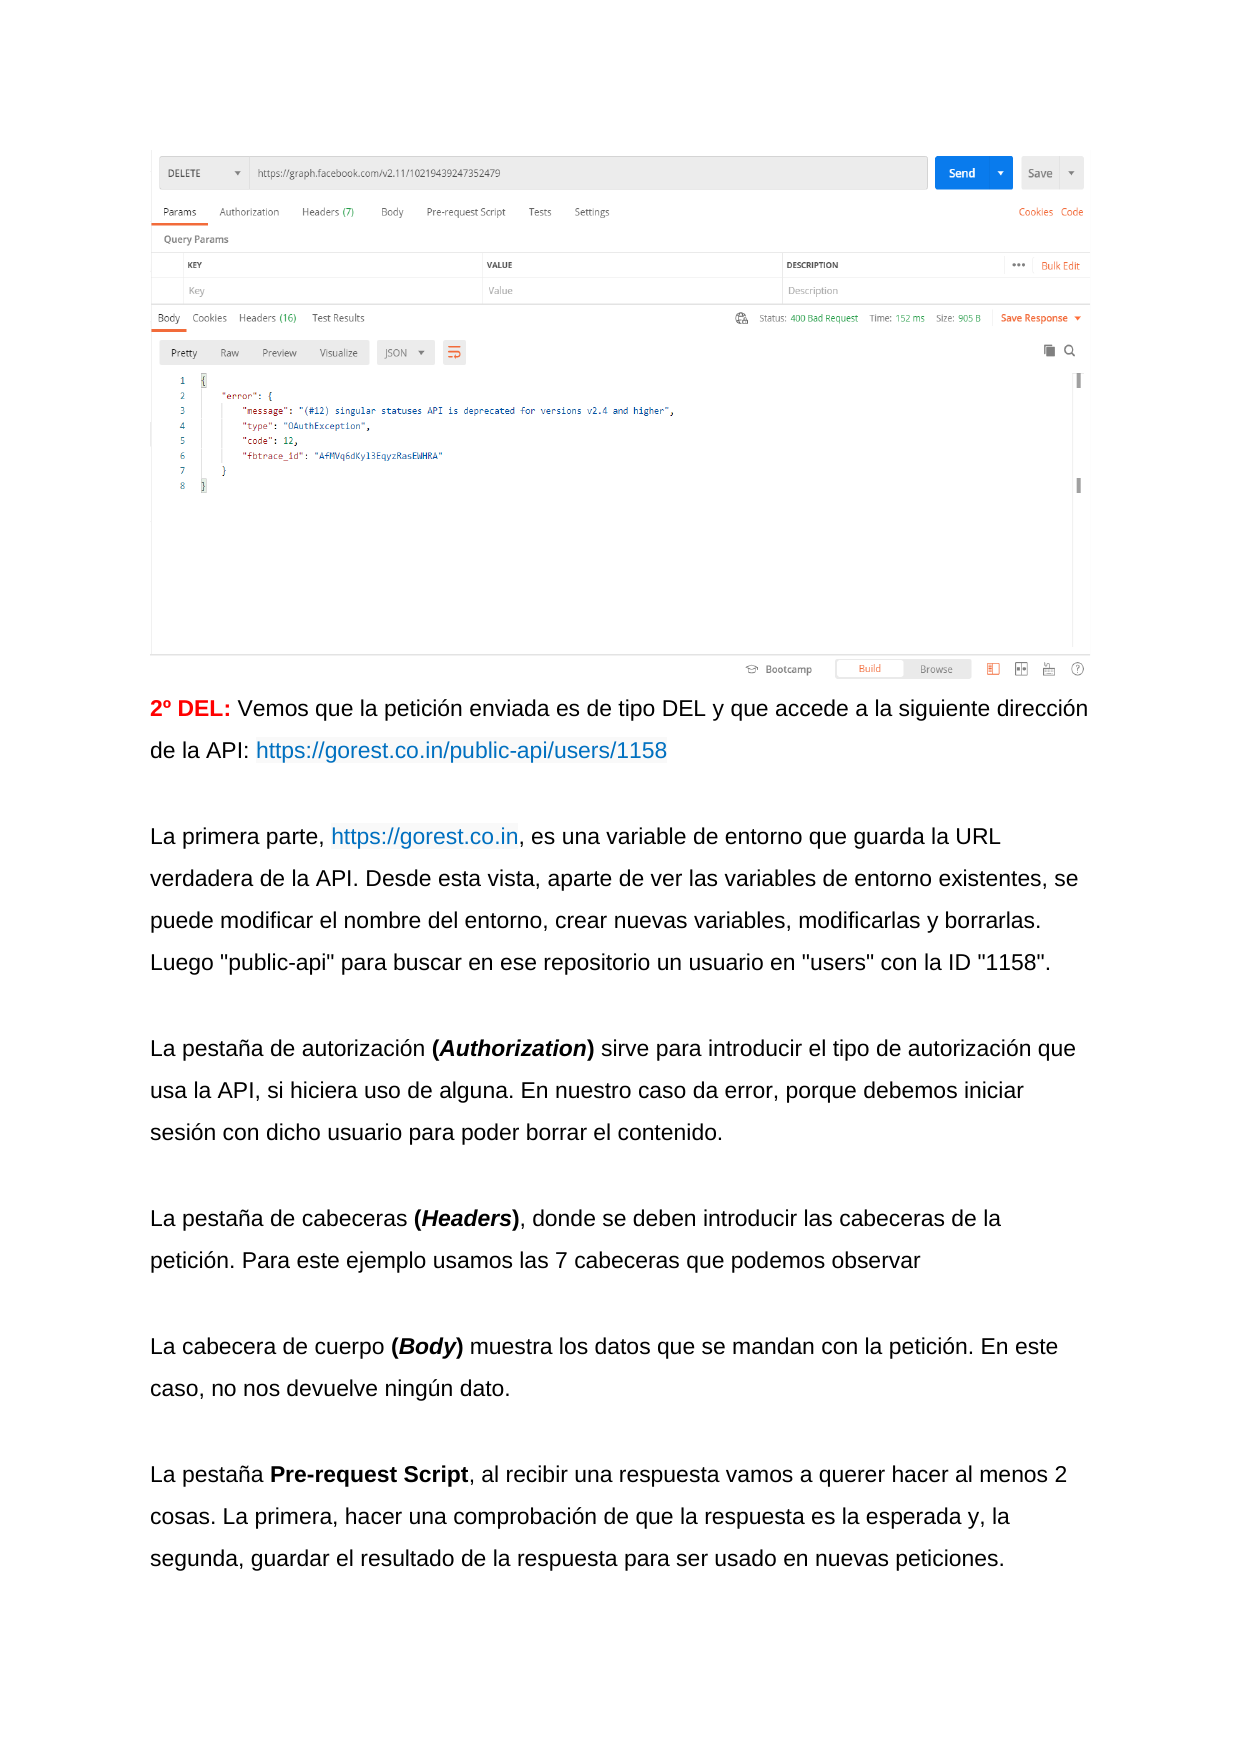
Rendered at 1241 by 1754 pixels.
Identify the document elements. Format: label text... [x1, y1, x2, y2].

picture [150, 150, 1091, 680]
text La pestaña Pre-request Script, al recibir una respuesta vamos a querer hacer al menos 2 cosas. La primera, hacer una comprobación de que la respuesta es la esperada y, la segunda, guardar el resultado de la respuesta para ser usado en nuevas peticiones. [150, 1461, 1090, 1571]
text 2º DEL: Vemos que la petición enviada es de tipo DEL y que accede a la siguiente dirección de la API: https://gorest.co.in/public-api/users/1158 [150, 680, 1090, 763]
text La pestaña de autorización (Authorization) sirve para introducir el tipo de autorización que usa la API, si hiciera uso de alguna. En nuestro caso da error, porque debemos iniciar sesión con dicho usuario para poder borrar el contenido. [150, 1035, 1090, 1146]
text La cabecera de cuerpo (Body) muestra los datos que se mandan con la petición. En este caso, no nos devuelve ningún dato. [150, 1333, 1090, 1401]
text La primera parte, https://gorest.co.in, es una variable de entorno que guarda la URL verdadera de la API. Desde esta vista, aparte de ver las variables de entorno existentes, se puede modificar el nombre del entorno, crear nuevas variables, modificarlas y borrarlas. Luego "public-api" para buscar en ese repositorio un usuario en "users" con la ID "1158". [150, 823, 1090, 976]
text La pestaña de cabeceras (Headers), donde se deben introducir las cabeceras de la petición. Para este ejemplo usamos las 7 cabeceras que podemos observar [150, 1205, 1090, 1273]
